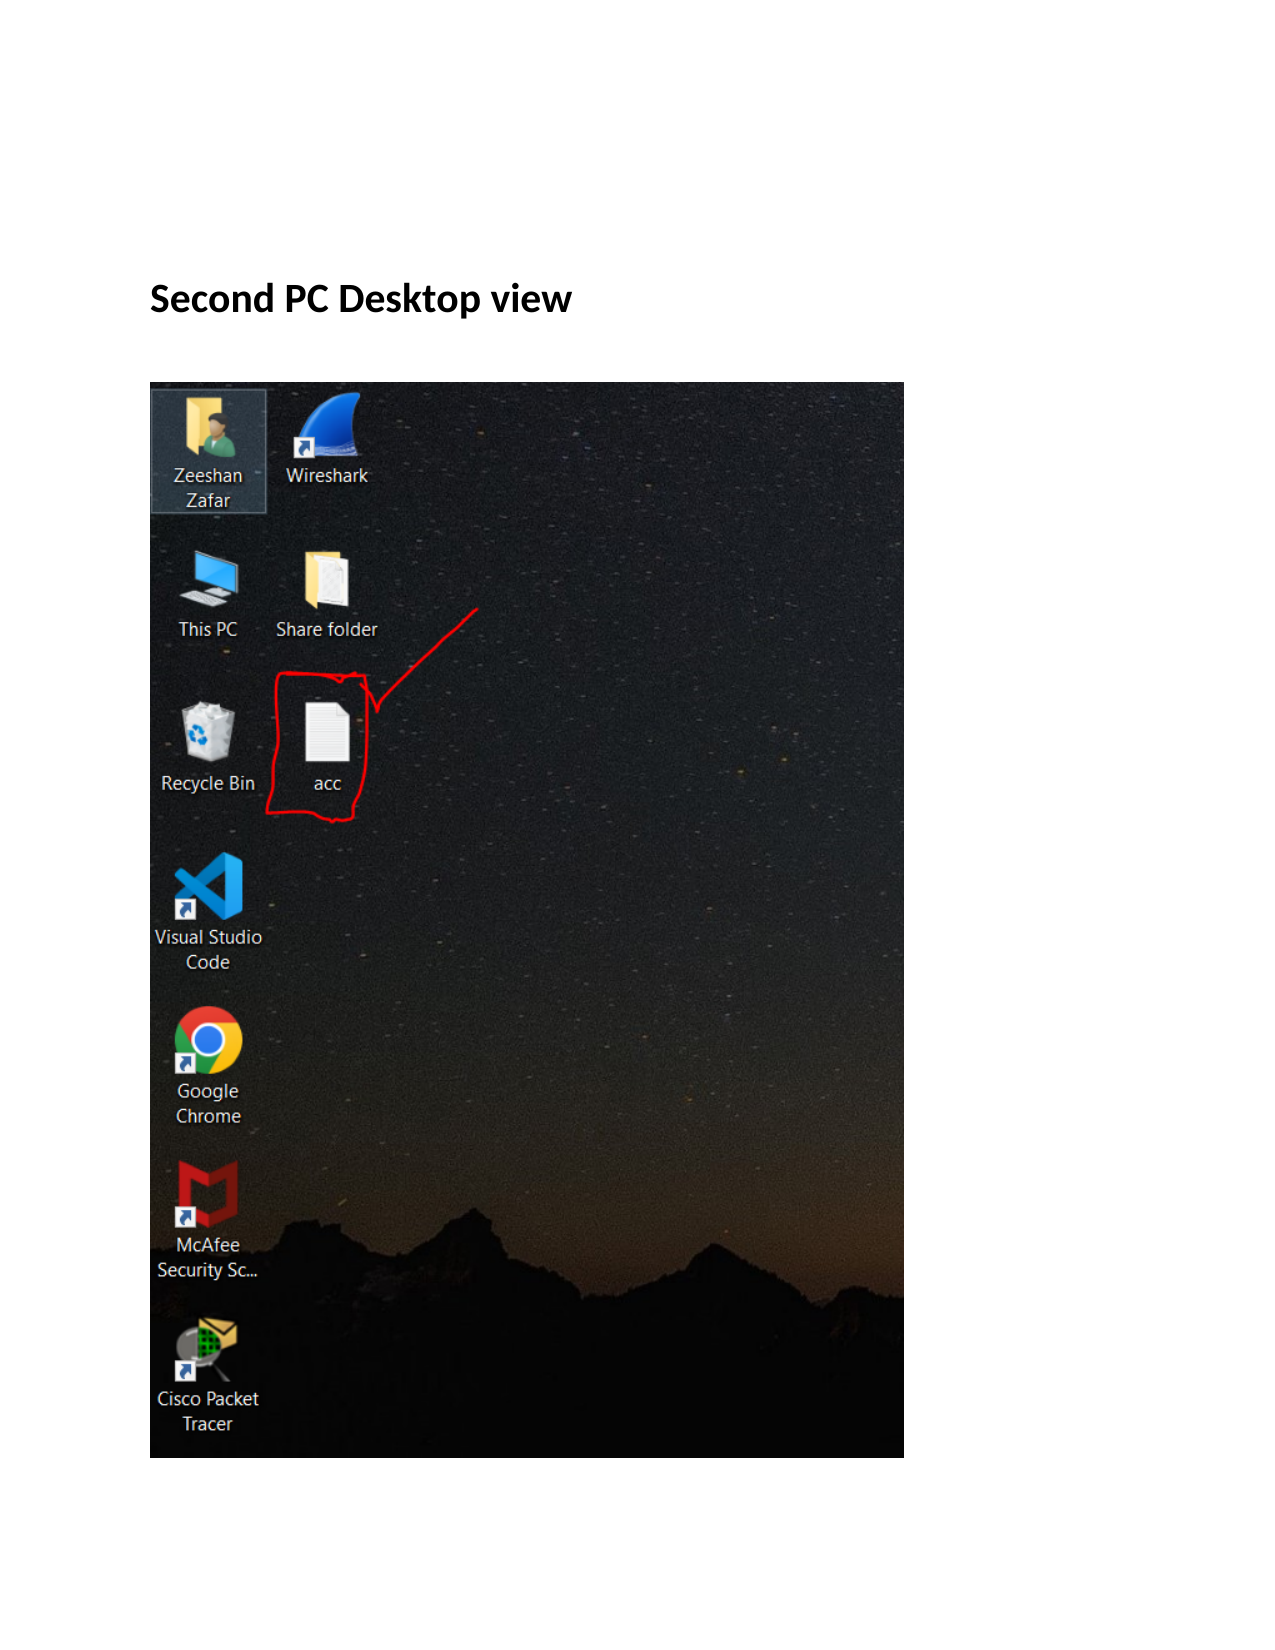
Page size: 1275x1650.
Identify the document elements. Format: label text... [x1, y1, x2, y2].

text Second PC Desktop view [150, 219, 1125, 323]
picture [150, 382, 904, 1458]
